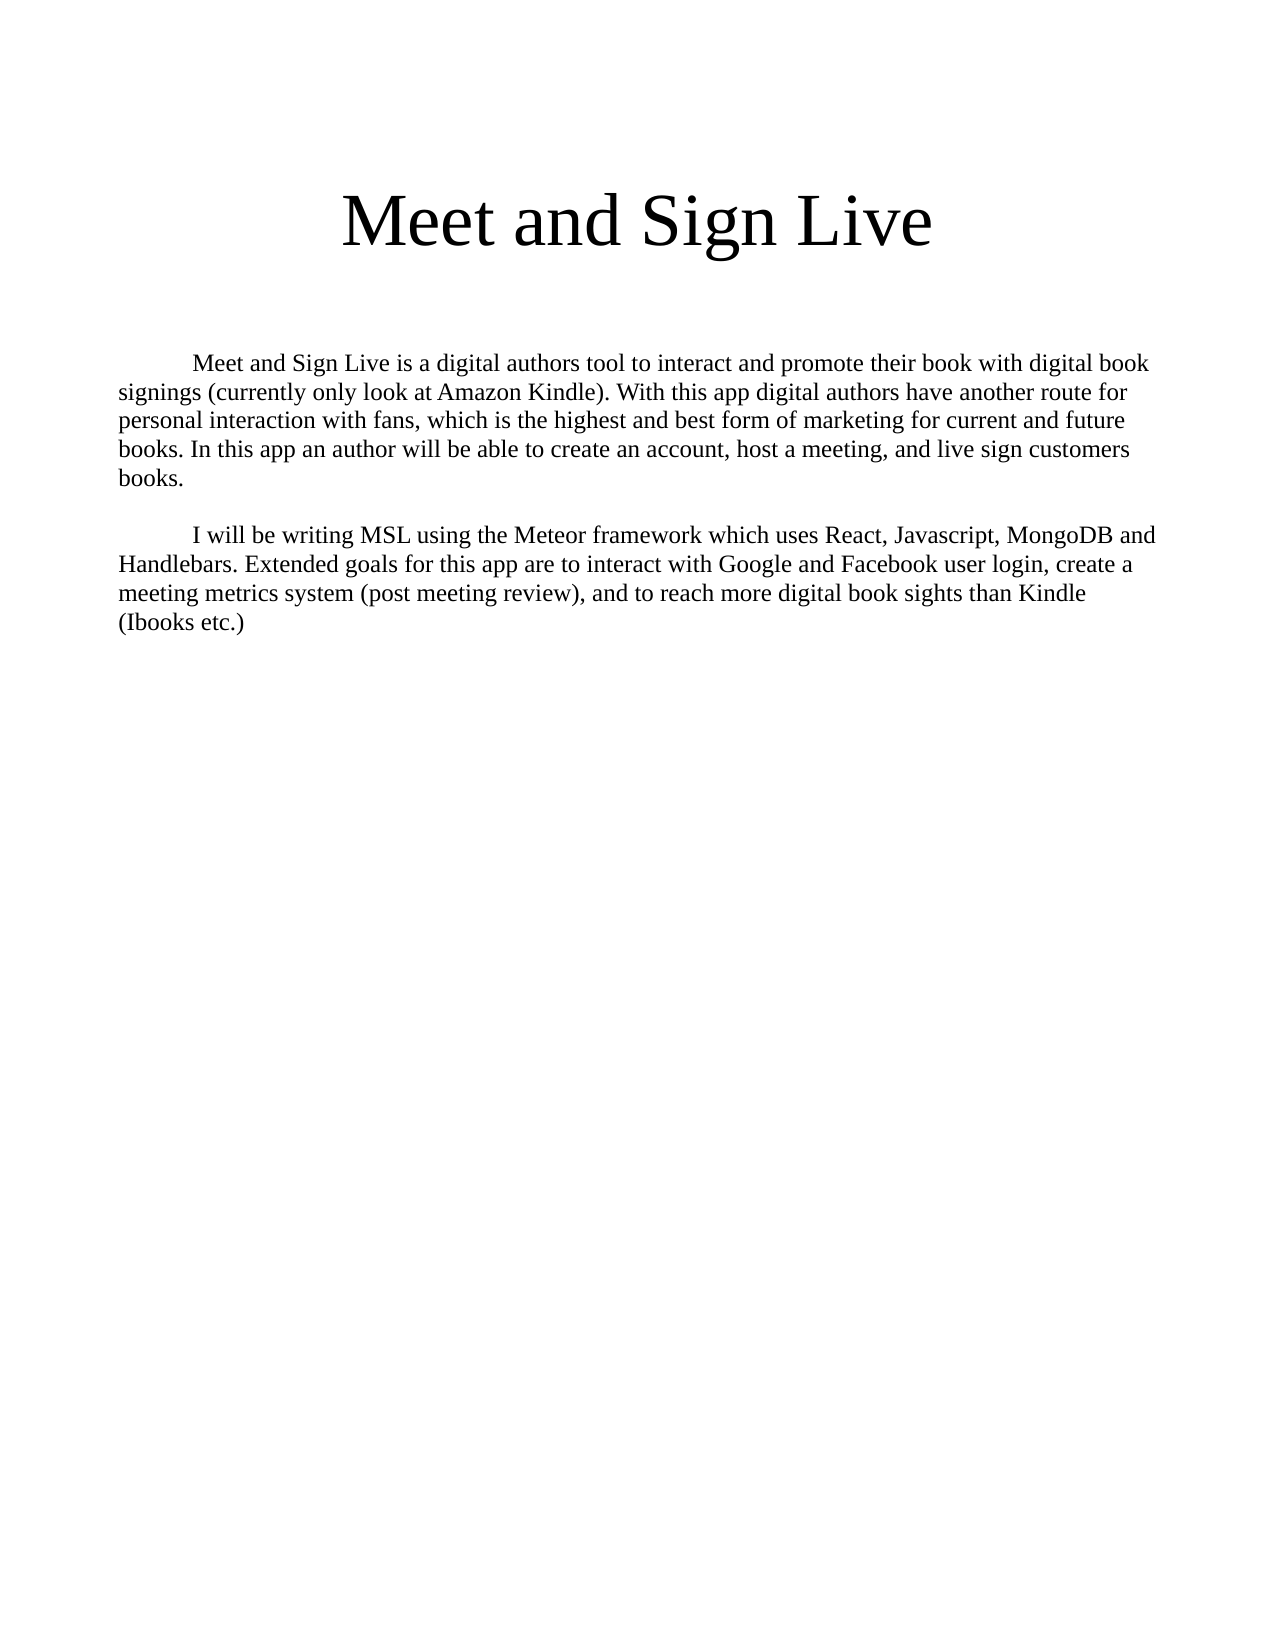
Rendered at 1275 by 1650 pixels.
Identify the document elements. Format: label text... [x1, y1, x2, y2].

text Meet and Sign Live is a digital authors tool to interact and promote their book with digital book signings (currently only look at Amazon Kindle). With this app digital authors have another route for personal interaction with fans, which is the highest and best form of marketing for current and future books. In this app an author will be able to create an account, host a meeting, and live sign customers books. [118, 348, 1157, 492]
text Meet and Sign Live [118, 176, 1157, 262]
text I will be writing MSL using the Meteor framework which uses React, Javascript, MongoDB and Handlebars. Extended goals for this app are to interact with Google and Facebook user login, create a meeting metrics system (post meeting review), and to reach more digital book sights than Kindle (Ibooks etc.) [118, 521, 1157, 636]
